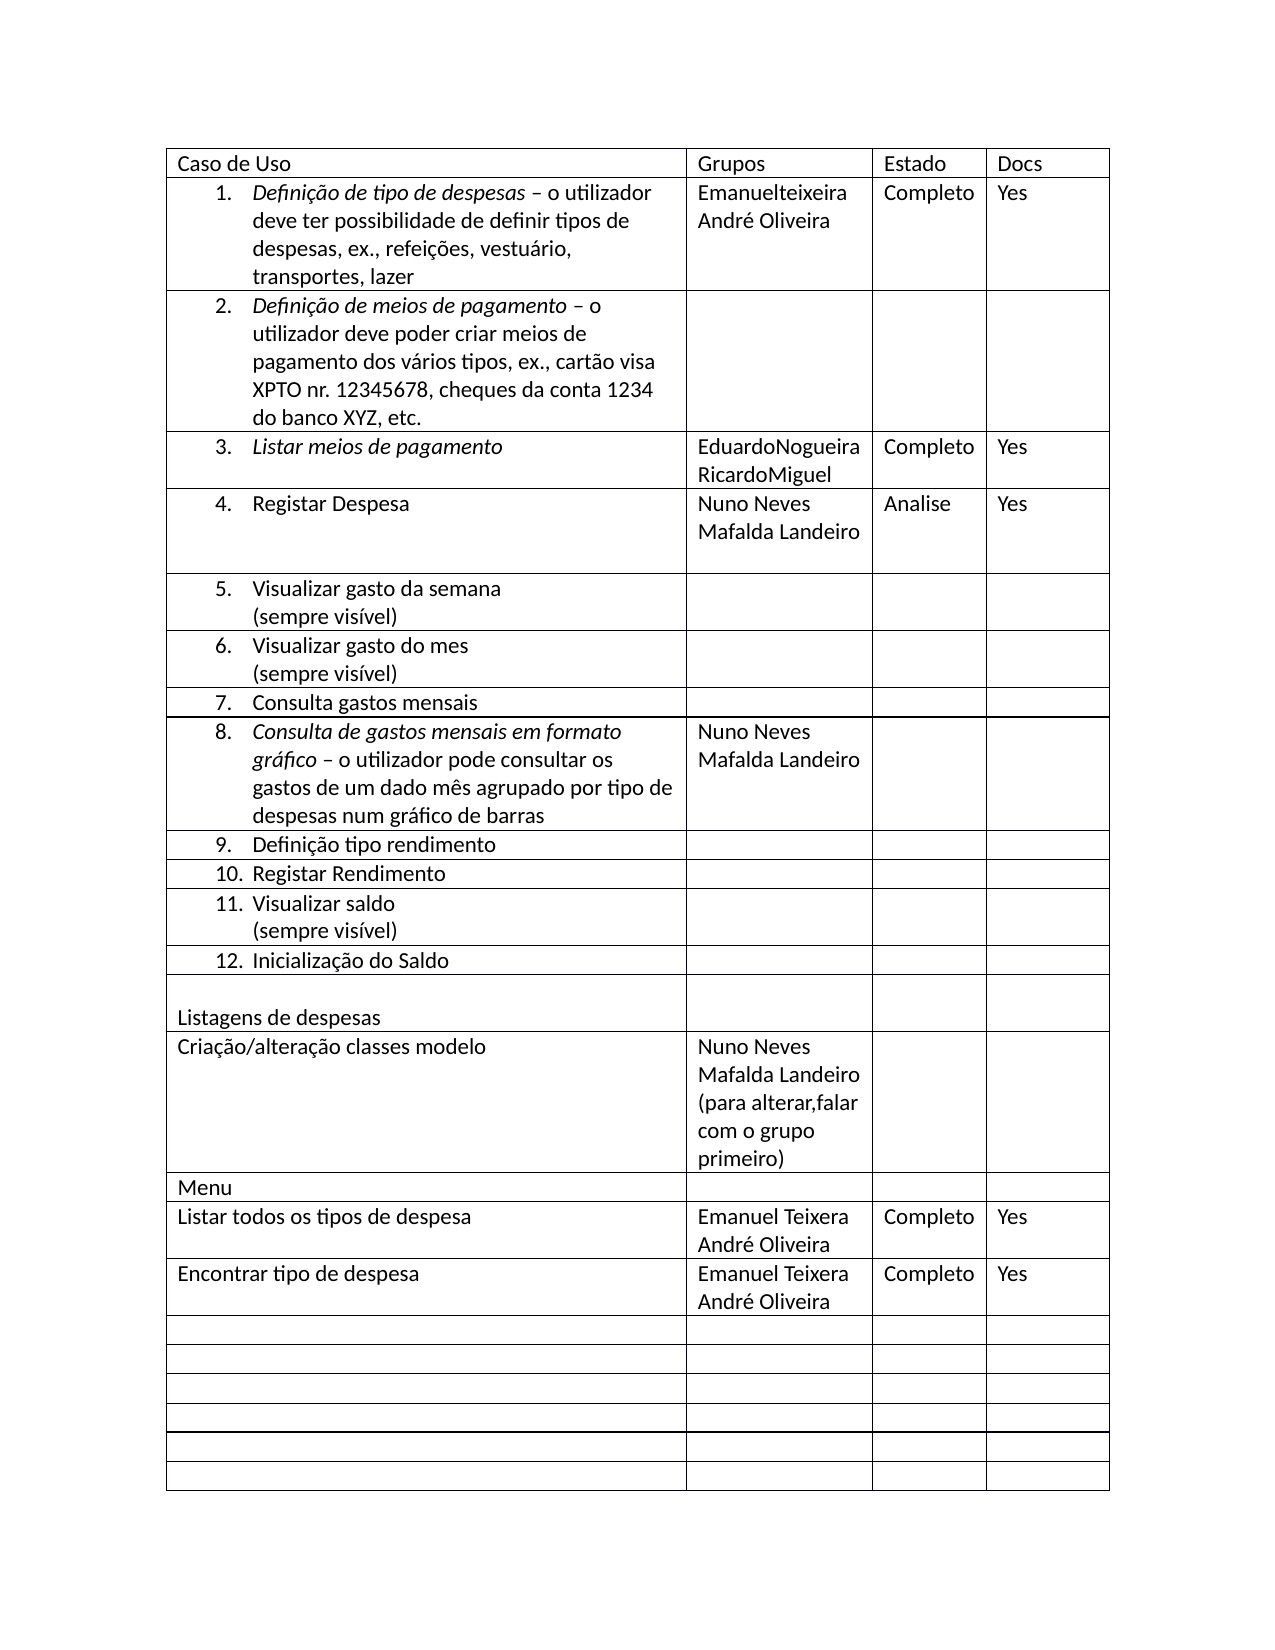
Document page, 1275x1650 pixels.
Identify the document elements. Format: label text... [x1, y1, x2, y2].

table_cell Listagens de despesas [167, 975, 686, 1031]
table_header Grupos [687, 149, 872, 177]
table_cell Consulta de gastos mensais em formato gráfico – o utilizador pode consultar os gastos de um dado mês agrupado por tipo de despesas num gráfico de barras [167, 718, 686, 829]
table_cell [987, 860, 1109, 888]
table_cell Registar Rendimento [167, 860, 686, 888]
table_cell [987, 946, 1109, 974]
table_cell [987, 1374, 1109, 1402]
table_header Docs [987, 149, 1109, 177]
table_cell [873, 1404, 986, 1431]
table_cell Nuno Neves Mafalda Landeiro [687, 489, 872, 573]
table_cell Visualizar gasto do mes (sempre visível) [167, 631, 686, 687]
table_cell Completo [873, 178, 986, 290]
table_cell Registar Despesa [167, 489, 686, 573]
table_cell [873, 688, 986, 716]
table_cell Visualizar gasto da semana (sempre visível) [167, 574, 686, 630]
table_cell Definição de tipo de despesas – o utilizador deve ter possibilidade de definir tipos de despesas, ex., refeições, vestuário, transportes, lazer [167, 178, 686, 290]
table_cell Emanuelteixeira André Oliveira [687, 178, 872, 290]
table_cell Consulta gastos mensais [167, 688, 686, 716]
table_cell Completo [873, 1202, 986, 1258]
table_cell Yes [987, 1202, 1109, 1258]
table_cell [987, 1173, 1109, 1201]
table_cell [687, 860, 872, 888]
table_cell [687, 1173, 872, 1201]
table_cell [873, 889, 986, 945]
table_cell [167, 1374, 686, 1402]
table_cell Definição de meios de pagamento – o utilizador deve poder criar meios de pagamento dos vários tipos, ex., cartão visa XPTO nr. 12345678, cheques da conta 1234 do banco XYZ, etc. [167, 291, 686, 431]
table_cell Nuno Neves Mafalda Landeiro (para alterar,falar com o grupo primeiro) [687, 1032, 872, 1172]
table_cell [987, 1462, 1109, 1489]
table_cell [687, 574, 872, 630]
table_cell [687, 1316, 872, 1344]
table_cell Emanuel Teixera André Oliveira [687, 1259, 872, 1315]
table_cell [687, 1345, 872, 1373]
table_cell [873, 574, 986, 630]
table_cell [987, 1345, 1109, 1373]
table_cell [873, 718, 986, 829]
table_cell [987, 291, 1109, 431]
table_cell [687, 946, 872, 974]
table_cell Emanuel Teixera André Oliveira [687, 1202, 872, 1258]
table_cell [167, 1404, 686, 1431]
table_cell [167, 1433, 686, 1461]
table_cell Definição tipo rendimento [167, 831, 686, 858]
table_cell EduardoNogueira RicardoMiguel [687, 432, 872, 488]
table_cell [873, 1173, 986, 1201]
table_cell [167, 1462, 686, 1489]
table_cell [987, 1032, 1109, 1172]
table_cell Inicialização do Saldo [167, 946, 686, 974]
table_cell [687, 291, 872, 431]
table_cell [987, 831, 1109, 858]
table_cell Completo [873, 432, 986, 488]
table_cell [873, 1433, 986, 1461]
table_cell [987, 975, 1109, 1031]
table_cell [687, 831, 872, 858]
table_cell Menu [167, 1173, 686, 1201]
table_cell [873, 1345, 986, 1373]
table_cell [987, 631, 1109, 687]
table_cell [687, 975, 872, 1031]
table_cell [873, 1032, 986, 1172]
table_cell [987, 1316, 1109, 1344]
table_cell [987, 574, 1109, 630]
table_cell [687, 1374, 872, 1402]
table_cell Nuno Neves Mafalda Landeiro [687, 718, 872, 829]
table_cell Criação/alteração classes modelo [167, 1032, 686, 1172]
table_cell Yes [987, 1259, 1109, 1315]
table_cell [987, 1404, 1109, 1431]
table_cell [987, 688, 1109, 716]
table_cell Analise [873, 489, 986, 573]
table_cell [687, 1433, 872, 1461]
table_cell [873, 1462, 986, 1489]
table_cell Listar meios de pagamento [167, 432, 686, 488]
table_cell [687, 889, 872, 945]
table_cell Yes [987, 489, 1109, 573]
table_cell Encontrar tipo de despesa [167, 1259, 686, 1315]
table_header Caso de Uso [167, 149, 686, 177]
table_cell [873, 1316, 986, 1344]
table_cell [873, 631, 986, 687]
table_cell [987, 1433, 1109, 1461]
table_cell [987, 889, 1109, 945]
table_cell [687, 688, 872, 716]
table_cell [873, 975, 986, 1031]
table_cell [687, 1404, 872, 1431]
table_cell [987, 718, 1109, 829]
table_cell [873, 831, 986, 858]
table_cell Yes [987, 178, 1109, 290]
table_cell Visualizar saldo (sempre visível) [167, 889, 686, 945]
table_cell [167, 1316, 686, 1344]
table_cell [687, 631, 872, 687]
table_cell [167, 1345, 686, 1373]
table_cell Completo [873, 1259, 986, 1315]
table_cell [873, 946, 986, 974]
table_cell [873, 291, 986, 431]
table_cell Yes [987, 432, 1109, 488]
table_cell [873, 860, 986, 888]
table_cell [687, 1462, 872, 1489]
table_header Estado [873, 149, 986, 177]
table_cell [873, 1374, 986, 1402]
table_cell Listar todos os tipos de despesa [167, 1202, 686, 1258]
